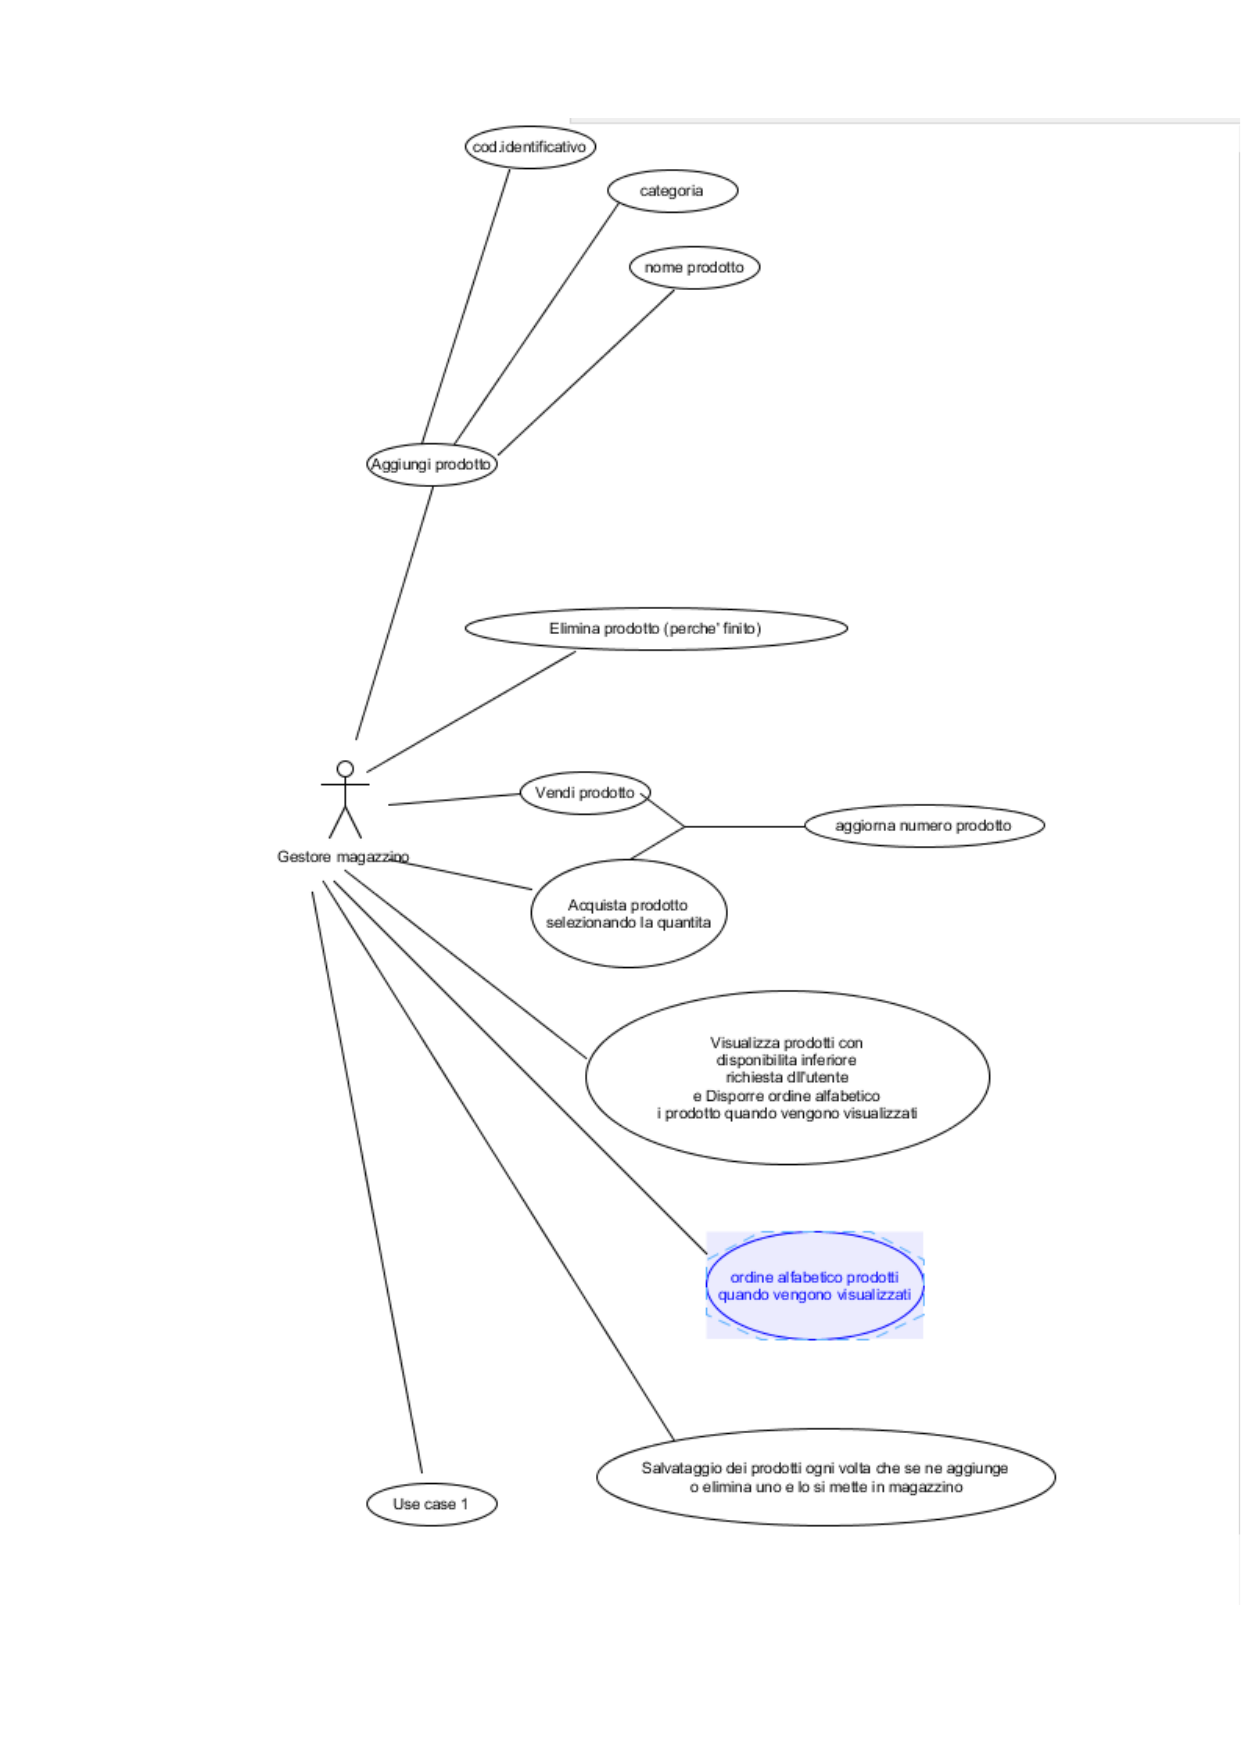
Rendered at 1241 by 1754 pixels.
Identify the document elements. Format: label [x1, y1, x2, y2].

picture [118, 118, 1241, 1605]
